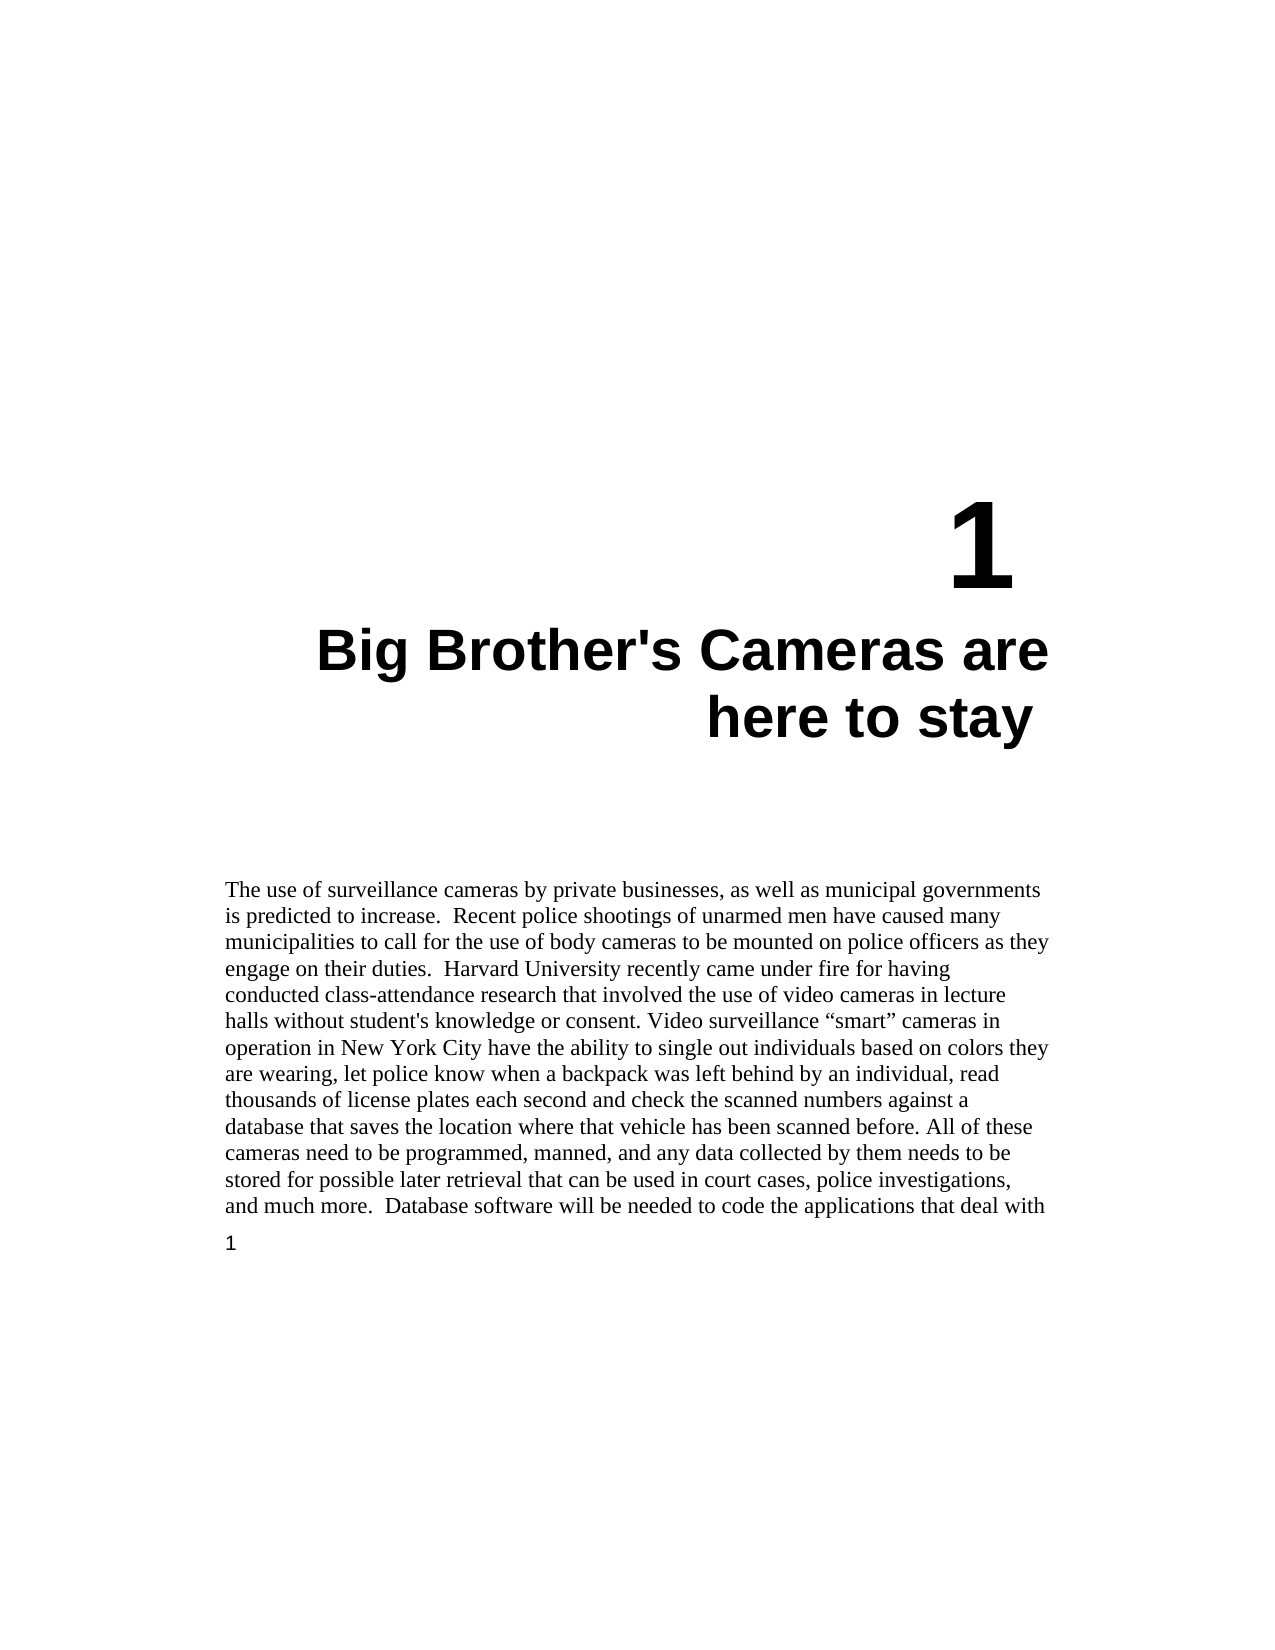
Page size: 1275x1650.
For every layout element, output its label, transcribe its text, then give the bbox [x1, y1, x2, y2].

text The use of surveillance cameras by private businesses, as well as municipal governments is predicted to increase. Recent police shootings of unarmed men have caused many municipalities to call for the use of body cameras to be mounted on police officers as they engage on their duties. Harvard University recently came under fire for having conducted class-attendance research that involved the use of video cameras in lecture halls without student's knowledge or consent. Video surveillance “smart” cameras in operation in New York City have the ability to single out individuals based on colors they are wearing, let police know when a backpack was left behind by an individual, read thousands of license plates each second and check the scanned numbers against a database that saves the location where that vehicle has been scanned before. All of these cameras need to be programmed, manned, and any data collected by them needs to be stored for possible later retrieval that can be used in court cases, police investigations, and much more. Database software will be needed to code the applications that deal with [225, 876, 1050, 1218]
text 1 [225, 471, 1050, 615]
title Big Brother's Cameras are here to stay [225, 615, 1050, 749]
